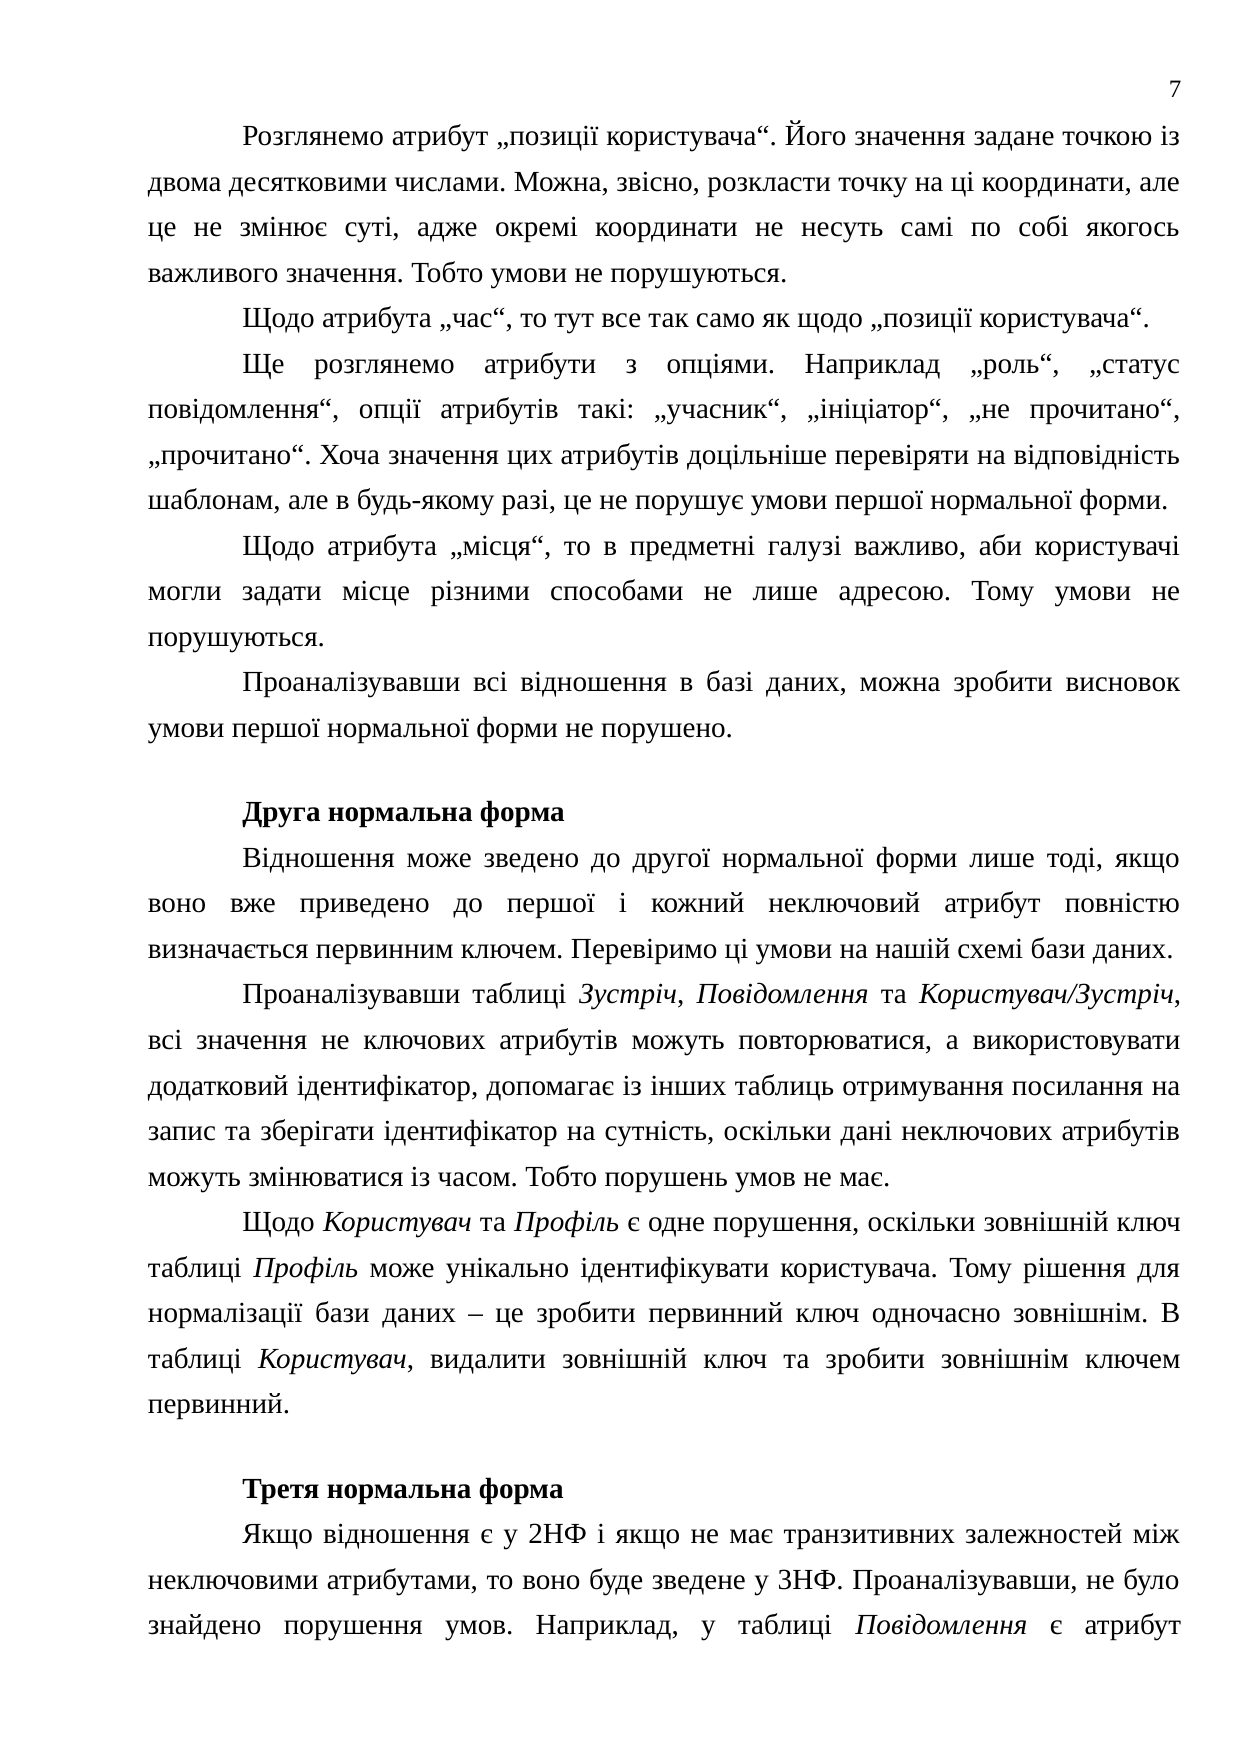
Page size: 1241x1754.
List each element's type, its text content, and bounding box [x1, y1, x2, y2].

text Щодо Користувач та Профіль є одне порушення, оскільки зовнішній ключ таблиці Профіль може унікально ідентифікувати користувача. Тому рішення для нормалізації бази даних ‒ це зробити первинний ключ одночасно зовнішнім. В таблиці Користувач, видалити зовнішній ключ та зробити зовнішнім ключем первинний. [148, 1204, 1181, 1420]
text Друга нормальна форма [148, 794, 1181, 828]
text Проаналізувавши таблиці Зустріч, Повідомлення та Користувач/Зустріч, всі значення не ключових атрибутів можуть повторюватися, а використовувати додатковий ідентифікатор, допомагає із інших таблиць отримування посилання на запис та зберігати ідентифікатор на сутність, оскільки дані неключових атрибутів можуть змінюватися із часом. Тобто порушень умов не має. [148, 977, 1181, 1192]
text Проаналізувавши всі відношення в базі даних, можна зробити висновок умови першої нормальної форми не порушено. [148, 664, 1181, 743]
text Щодо атрибута „час“, то тут все так само як щодо „позиції користувача“. [148, 300, 1181, 334]
text Щодо атрибута „місця“, то в предметні галузі важливо, аби користувачі могли задати місце різними способами не лише адресою. Тому умови не порушуються. [148, 528, 1181, 652]
text Якщо відношення є у 2НФ і якщо не має транзитивних залежностей між неключовими атрибутами, то воно буде зведене у 3НФ. Проаналізувавши, не було знайдено порушення умов. Наприклад, у таблиці Повідомлення є атрибут [148, 1516, 1181, 1641]
text Відношення може зведено до другої нормальної форми лише тоді, якщо воно вже приведено до першої і кожний неключовий атрибут повністю визначається первинним ключем. Перевіримо ці умови на нашій схемі бази даних. [148, 840, 1181, 964]
text Розглянемо атрибут „позиції користувача“. Його значення задане точкою із двома десятковими числами. Можна, звісно, розкласти точку на ці координати, але це не змінює суті, адже окремі координати не несуть самі по собі якогось важливого значення. Тобто умови не порушуються. [148, 118, 1181, 288]
text Ще розглянемо атрибути з опціями. Наприклад „роль“, „статус повідомлення“, опції атрибутів такі: „учасник“, „ініціатор“, „не прочитано“, „прочитано“. Хоча значення цих атрибутів доцільніше перевіряти на відповідність шаблонам, але в будь-якому разі, це не порушує умови першої нормальної форми. [148, 346, 1181, 516]
text Третя нормальна форма [148, 1471, 1181, 1504]
